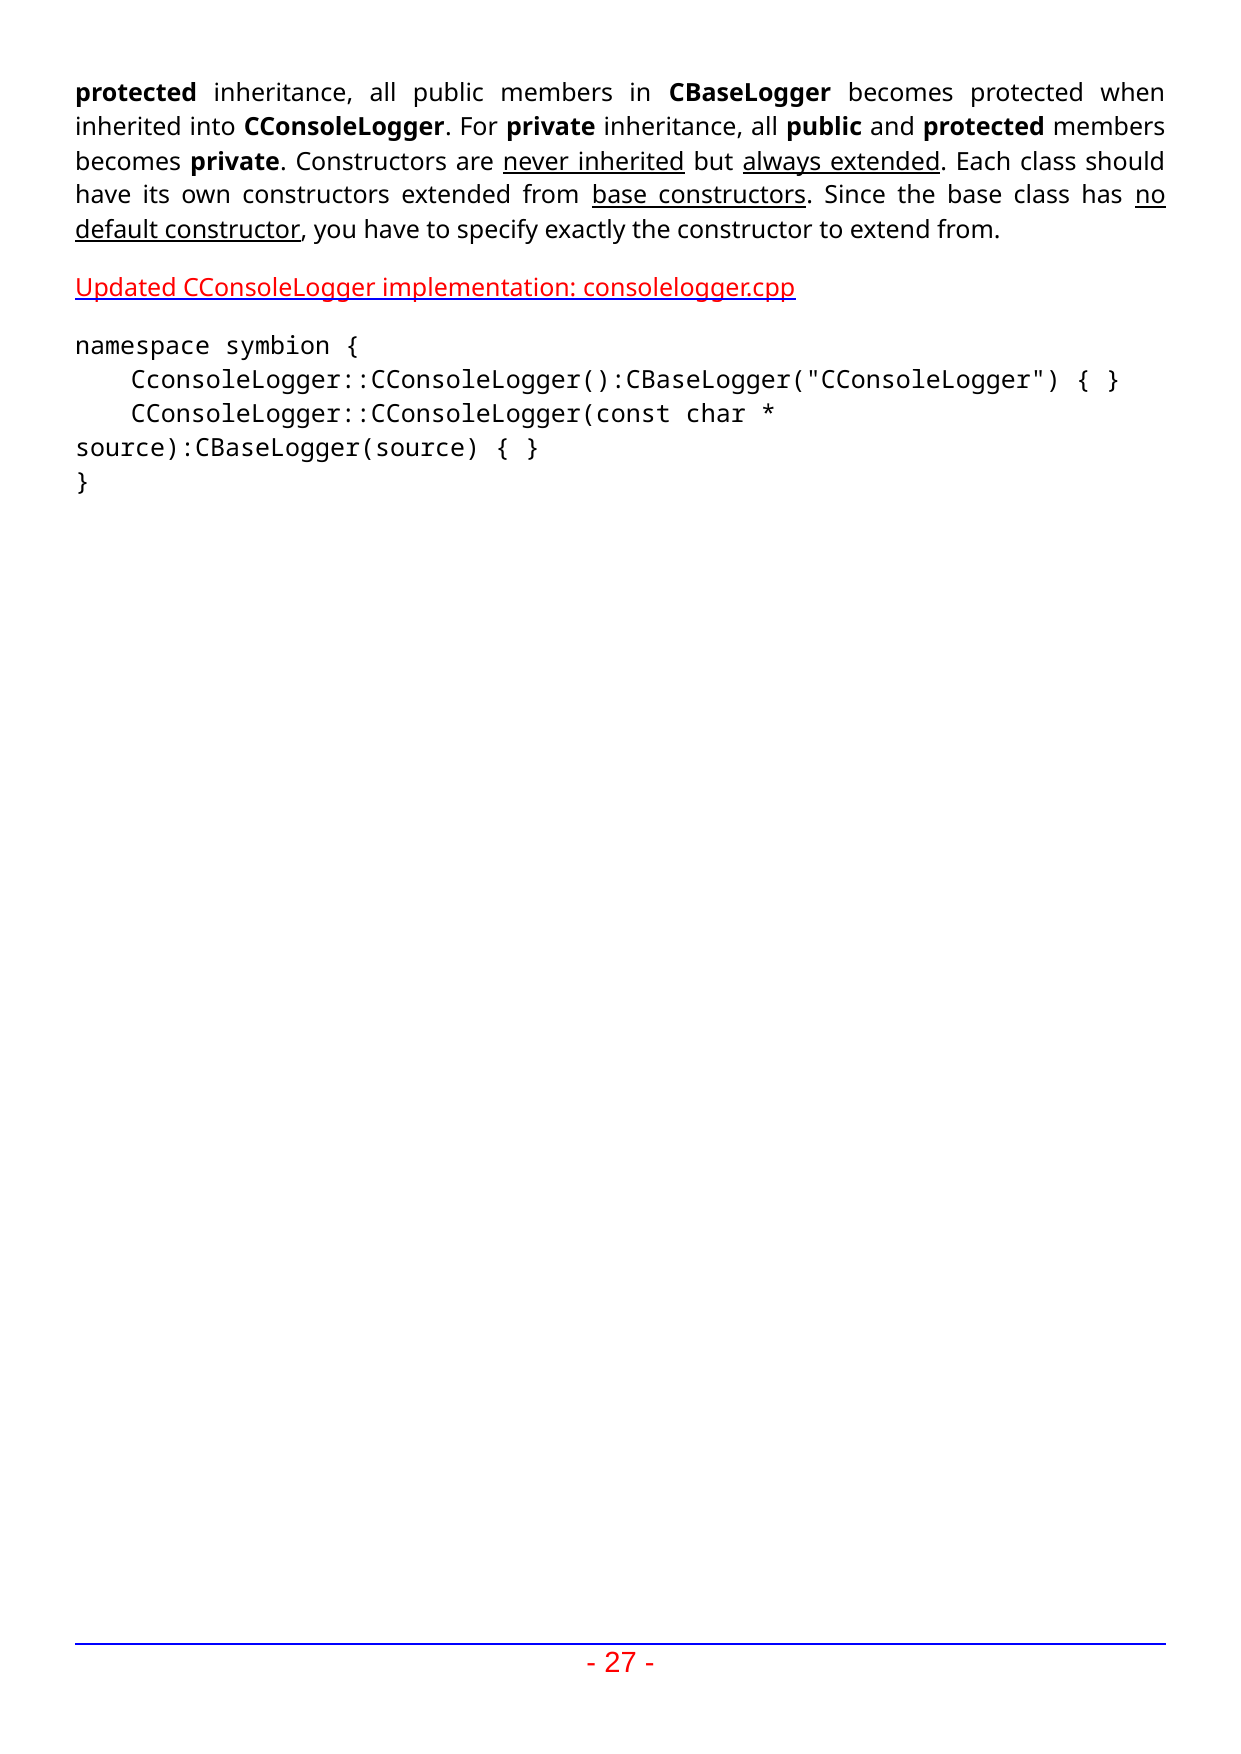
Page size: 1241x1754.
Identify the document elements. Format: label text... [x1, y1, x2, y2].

text CConsoleLogger::CConsoleLogger(const char * source):CBaseLogger(source) { } [75, 396, 1166, 464]
text Updated CConsoleLogger implementation: consolelogger.cpp [75, 269, 1166, 303]
text namespace symbion { [75, 327, 1166, 362]
text } [75, 464, 1166, 498]
text protected inheritance, all public members in CBaseLogger becomes protected when inherited into CConsoleLogger. For private inheritance, all public and protected members becomes private. Constructors are never inherited but always extended. Each class should have its own constructors extended from base constructors. Since the base class has no default constructor, you have to specify exactly the constructor to extend from. [75, 75, 1166, 245]
text CconsoleLogger::CConsoleLogger():CBaseLogger("CConsoleLogger") { } [75, 362, 1166, 396]
